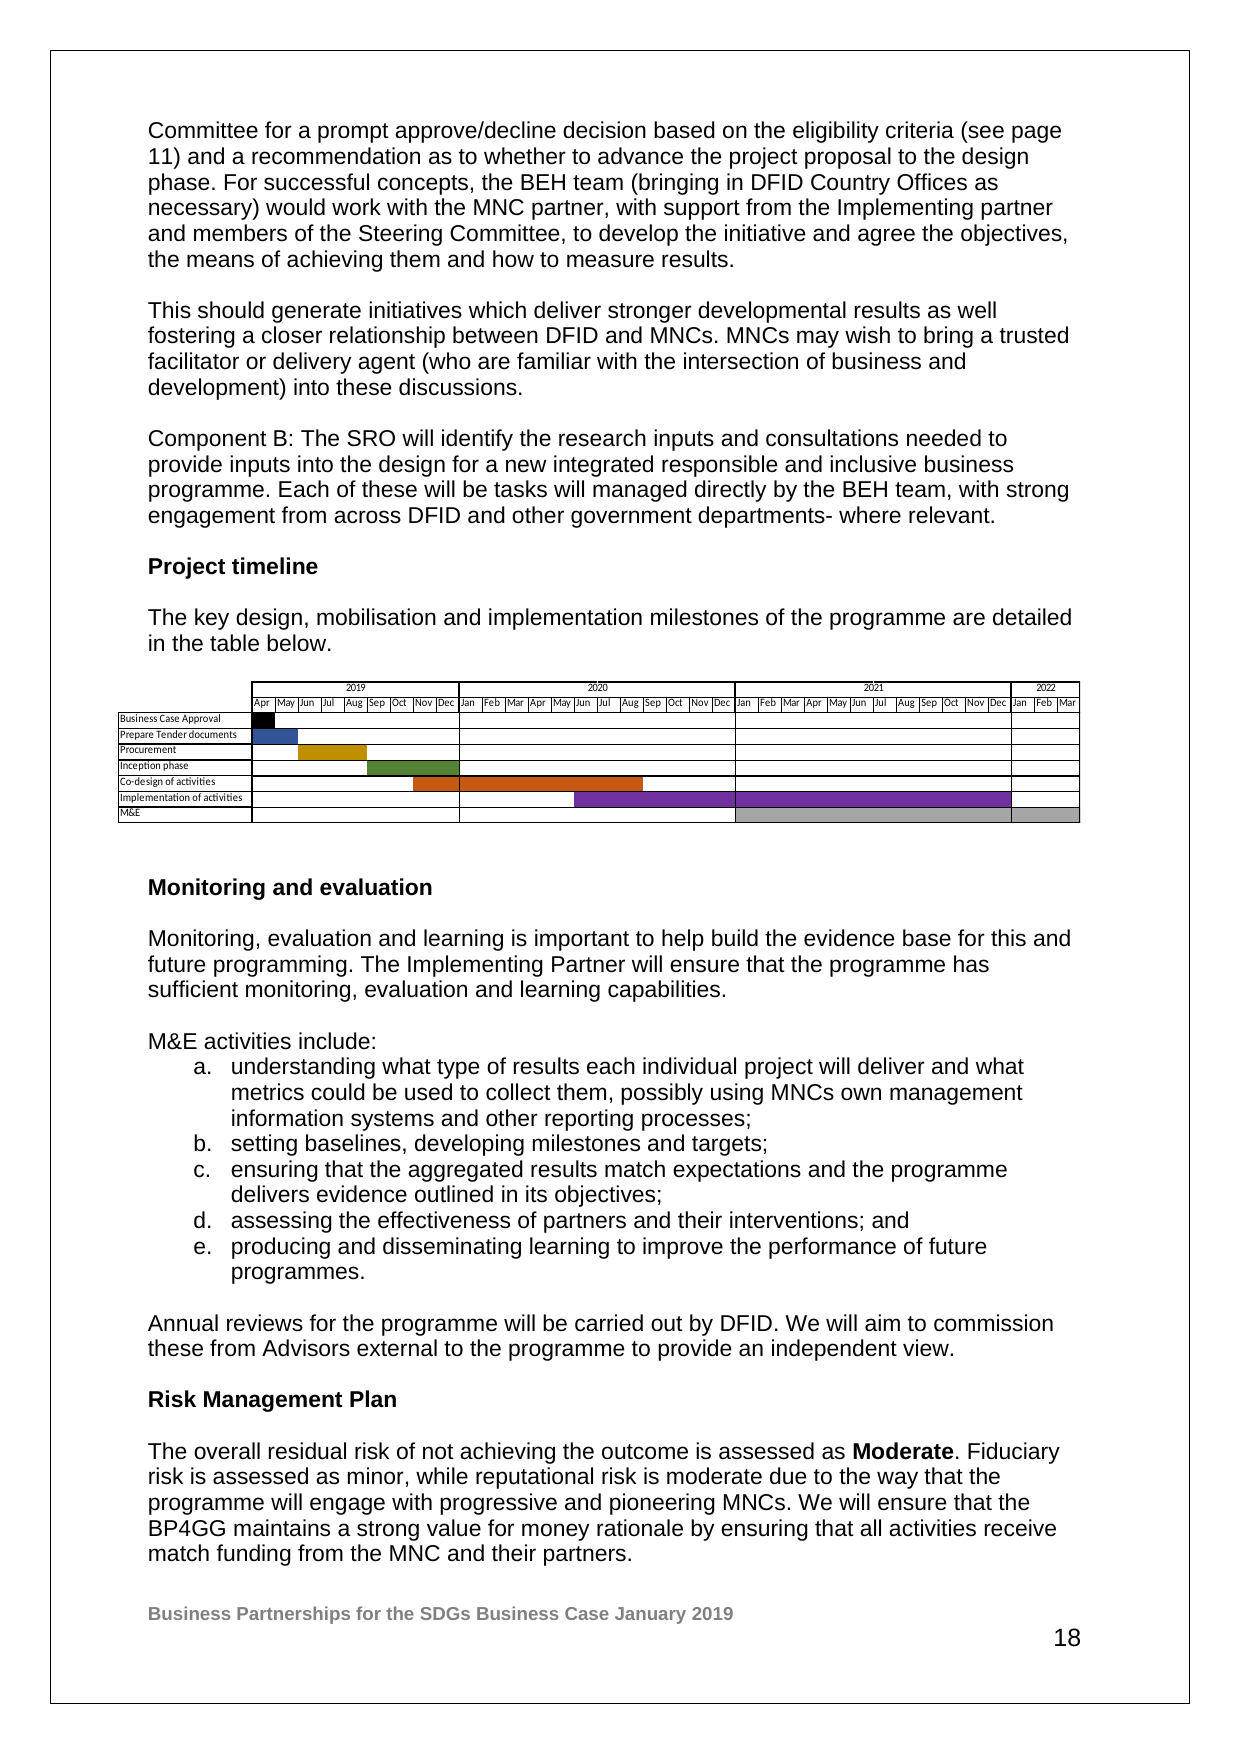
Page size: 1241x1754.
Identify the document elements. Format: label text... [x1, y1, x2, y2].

text Project timeline [148, 554, 1081, 579]
text Monitoring, evaluation and learning is important to help build the evidence base for this and future programming. The Implementing Partner will ensure that the programme has sufficient monitoring, evaluation and learning capabilities. [148, 926, 1081, 1003]
list producing and disseminating learning to improve the performance of future programmes. [193, 1233, 1081, 1285]
text Component B: The SRO will identify the research inputs and consultations needed to provide inputs into the design for a new integrated responsible and inclusive business programme. Each of these will be tasks will managed directly by the BEH team, with strong engagement from across DFID and other government departments- where relevant. [148, 426, 1081, 528]
list understanding what type of results each individual project will deliver and what metrics could be used to collect them, possibly using MNCs own management information systems and other reporting processes; [193, 1054, 1081, 1131]
text Annual reviews for the programme will be carried out by DFID. We will aim to commission these from Advisors external to the programme to provide an independent view. [148, 1310, 1081, 1362]
text Risk Management Plan [148, 1387, 1081, 1413]
text The overall residual risk of not achieving the outcome is assessed as Moderate. Fiduciary risk is assessed as minor, while reputational risk is moderate due to the way that the programme will engage with progressive and pioneering MNCs. We will ensure that the BP4GG maintains a strong value for money rationale by ensuring that all activities receive match funding from the MNC and their partners. [148, 1438, 1081, 1567]
list ensuring that the aggregated results match expectations and the programme delivers evidence outlined in its objectives; [193, 1157, 1081, 1208]
list assessing the effectiveness of partners and their interventions; and [193, 1208, 1081, 1233]
text M&E activities include: [148, 1028, 1081, 1054]
text Monitoring and evaluation [148, 875, 1081, 900]
text Committee for a prompt approve/decline decision based on the eligibility criteria (see page 11) and a recommendation as to whether to advance the project proposal to the design phase. For successful concepts, the BEH team (bringing in DFID Country Offices as necessary) would work with the MNC partner, with support from the Implementing partner and members of the Steering Committee, to develop the initiative and agree the objectives, the means of achieving them and how to measure results. [148, 118, 1081, 272]
text This should generate initiatives which deliver stronger developmental results as well fostering a closer relationship between DFID and MNCs. MNCs may wish to bring a trusted facilitator or delivery agent (who are familiar with the intersection of business and development) into these discussions. [148, 297, 1081, 400]
text The key design, mobilisation and implementation milestones of the programme are detailed in the table below. [148, 605, 1081, 656]
list setting baselines, developing milestones and targets; [193, 1131, 1081, 1157]
